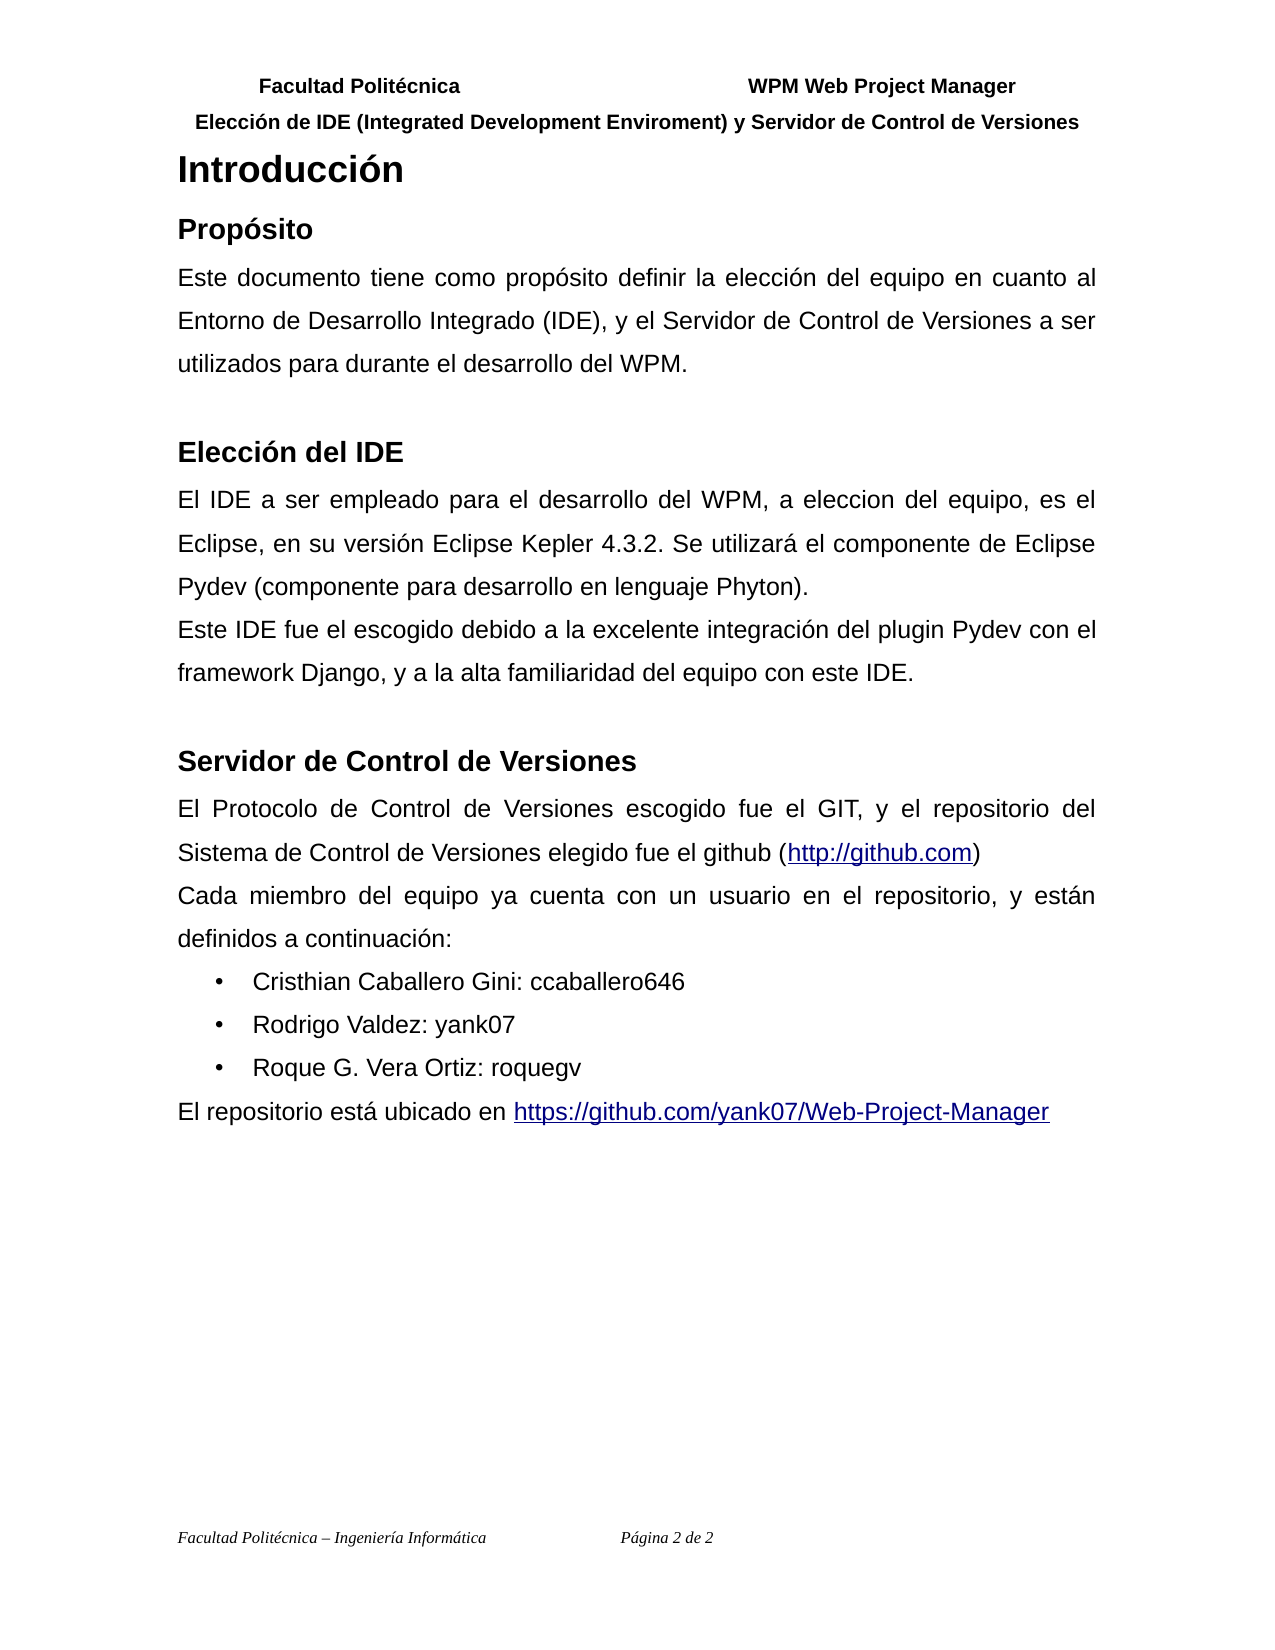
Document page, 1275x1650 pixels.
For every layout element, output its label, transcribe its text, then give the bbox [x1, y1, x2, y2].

text El repositorio está ubicado en https://github.com/yank07/Web-Project-Manager [177, 1097, 1098, 1125]
text El IDE a ser empleado para el desarrollo del WPM, a eleccion del equipo, es el Eclipse, en su versión Eclipse Kepler 4.3.2. Se utilizará el componente de Eclipse Pydev (componente para desarrollo en lenguaje Phyton). [177, 485, 1098, 600]
text Este IDE fue el escogido debido a la excelente integración del plugin Pydev con el framework Django, y a la alta familiaridad del equipo con este IDE. [177, 615, 1098, 687]
text Cada miembro del equipo ya cuenta con un usuario en el repositorio, y están definidos a continuación: [177, 881, 1098, 953]
text Este documento tiene como propósito definir la elección del equipo en cuanto al Entorno de Desarrollo Integrado (IDE), y el Servidor de Control de Versiones a ser utilizados para durante el desarrollo del WPM. [177, 263, 1098, 378]
text Servidor de Control de Versiones [177, 744, 1098, 778]
text Introducción [177, 148, 1098, 191]
text Propósito [176, 212, 1098, 246]
text Elección del IDE [177, 435, 1098, 469]
text El Protocolo de Control de Versiones escogido fue el GIT, y el repositorio del Sistema de Control de Versiones elegido fue el github (http://github.com) [177, 794, 1098, 866]
list Roque G. Vera Ortiz: roquegv [215, 1053, 1098, 1082]
list Rodrigo Valdez: yank07 [215, 1010, 1098, 1039]
list Cristhian Caballero Gini: ccaballero646 [215, 967, 1098, 996]
